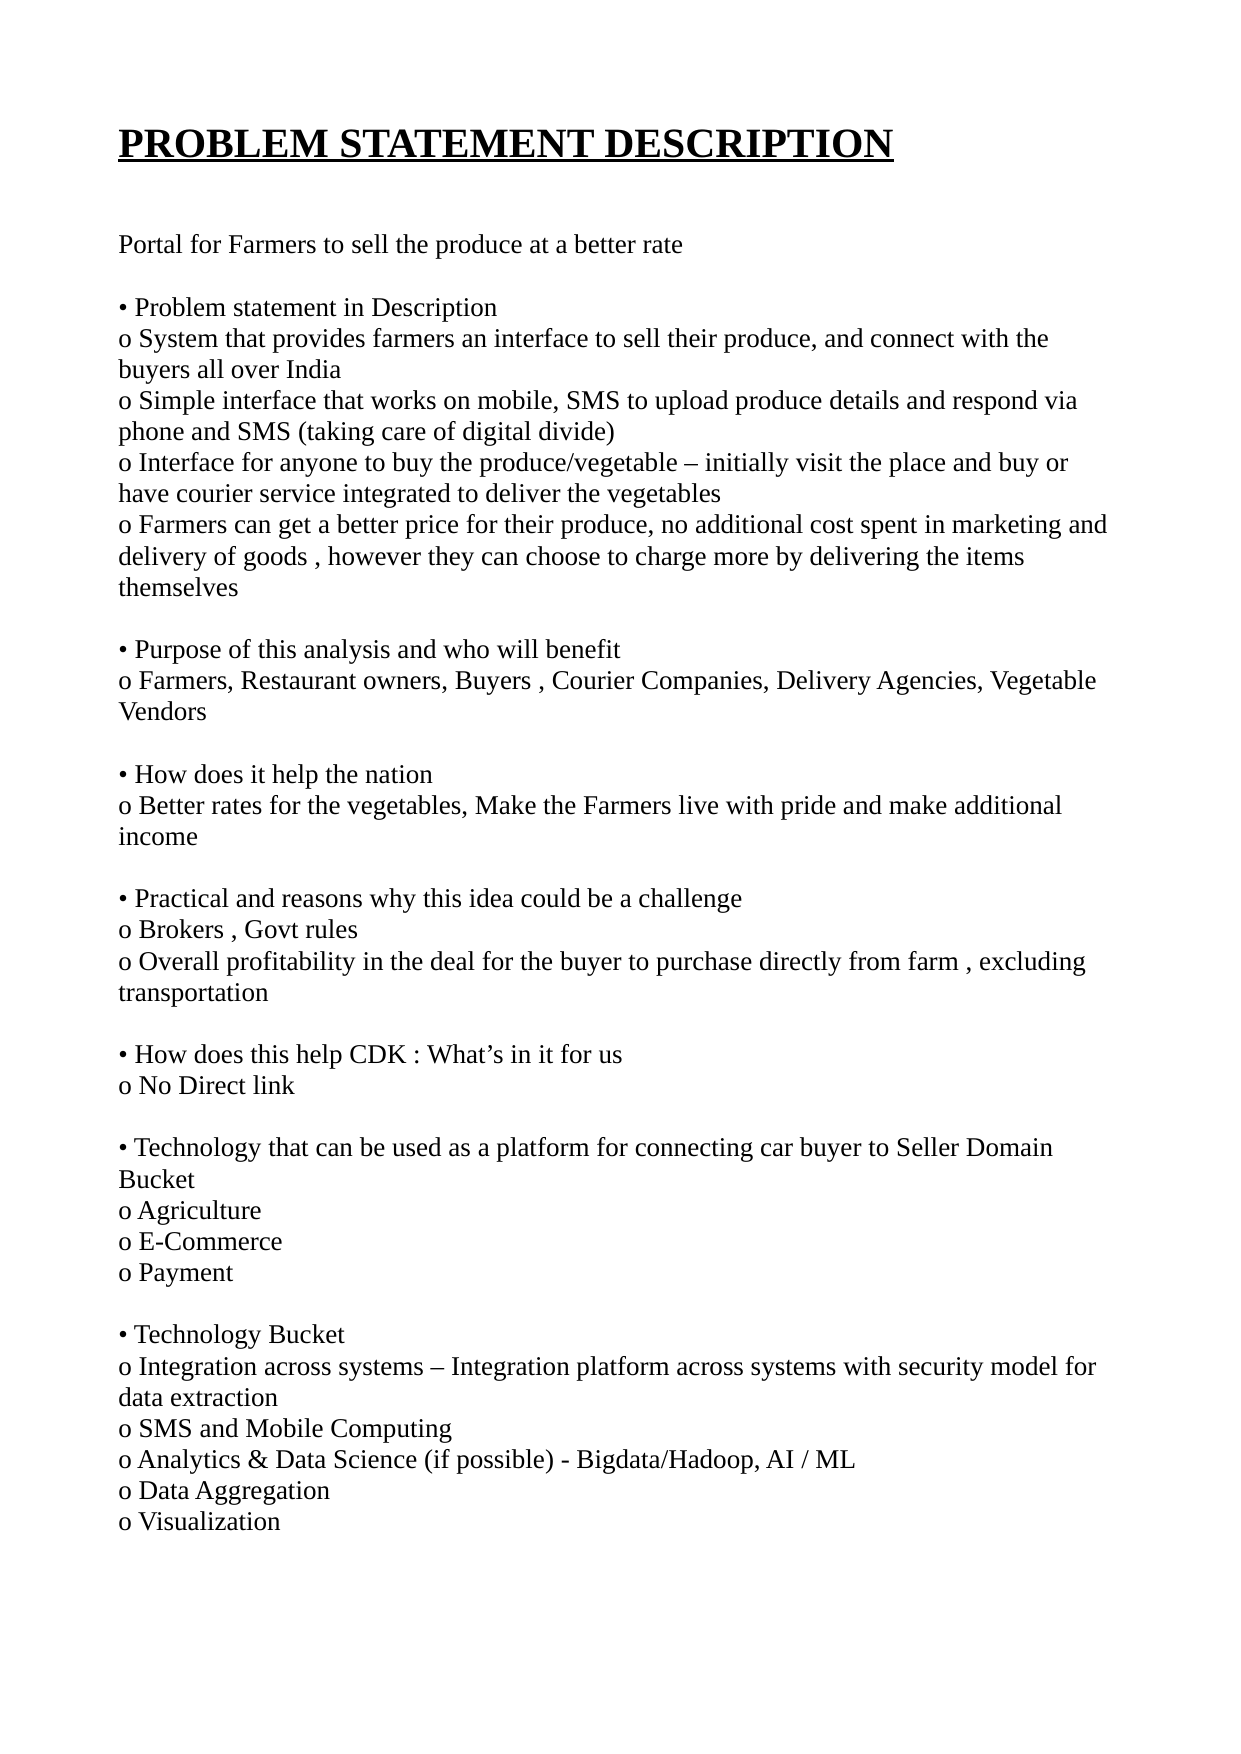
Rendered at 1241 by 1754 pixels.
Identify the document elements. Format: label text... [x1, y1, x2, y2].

text o Agriculture [118, 1194, 1122, 1225]
text Portal for Farmers to sell the produce at a better rate [118, 228, 1122, 259]
text o Payment [118, 1256, 1122, 1287]
text PROBLEM STATEMENT DESCRIPTION [118, 118, 1122, 166]
text o System that provides farmers an interface to sell their produce, and connect with the buyers all over India [118, 322, 1122, 384]
text • How does this help CDK : What’s in it for us [118, 1038, 1122, 1069]
text o Farmers, Restaurant owners, Buyers , Courier Companies, Delivery Agencies, Vegetable Vendors [118, 664, 1122, 727]
text o Simple interface that works on mobile, SMS to upload produce details and respond via phone and SMS (taking care of digital divide) [118, 384, 1122, 446]
text o Visualization [118, 1505, 1122, 1536]
text • Practical and reasons why this idea could be a challenge [118, 882, 1122, 913]
text o No Direct link [118, 1069, 1122, 1100]
text o Better rates for the vegetables, Make the Farmers live with pride and make additional income [118, 789, 1122, 851]
text o SMS and Mobile Computing [118, 1412, 1122, 1443]
text • Technology that can be used as a platform for connecting car buyer to Seller Domain Bucket [118, 1132, 1122, 1194]
text • Technology Bucket [118, 1318, 1122, 1349]
text • How does it help the nation [118, 758, 1122, 789]
text o Data Aggregation [118, 1474, 1122, 1505]
text o Farmers can get a better price for their produce, no additional cost spent in marketing and delivery of goods , however they can choose to charge more by delivering the items themselves [118, 509, 1122, 602]
text o Brokers , Govt rules [118, 913, 1122, 945]
text o Integration across systems – Integration platform across systems with security model for data extraction [118, 1349, 1122, 1412]
text • Problem statement in Description [118, 291, 1122, 322]
text o Interface for anyone to buy the produce/vegetable – initially visit the place and buy or have courier service integrated to deliver the vegetables [118, 446, 1122, 509]
text • Purpose of this analysis and who will benefit [118, 633, 1122, 664]
text o Overall profitability in the deal for the buyer to purchase directly from farm , excluding transportation [118, 945, 1122, 1007]
text o Analytics & Data Science (if possible) - Bigdata/Hadoop, AI / ML [118, 1443, 1122, 1474]
text o E-Commerce [118, 1225, 1122, 1256]
